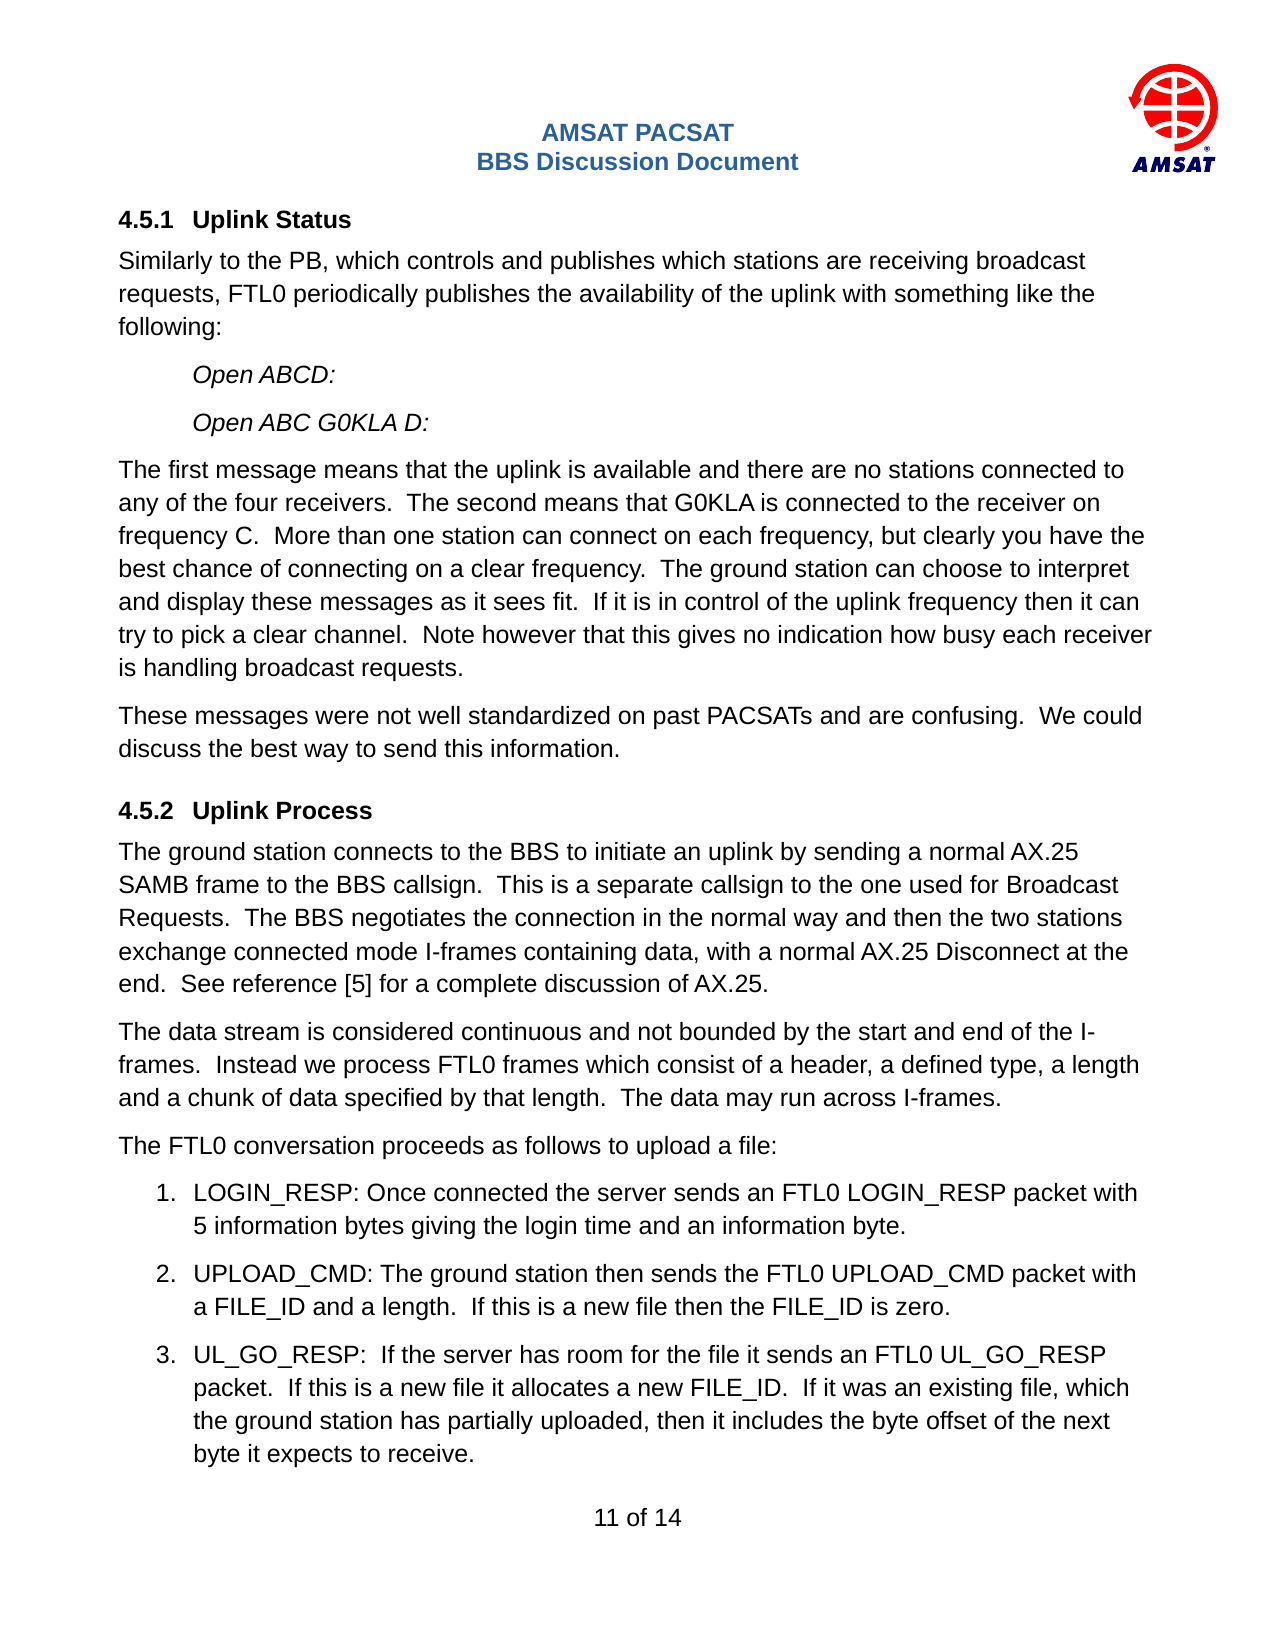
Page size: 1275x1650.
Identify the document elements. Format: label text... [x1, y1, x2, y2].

text Open ABCD: [118, 360, 1157, 389]
text These messages were not well standardized on past PACSATs and are confusing. We could discuss the best way to send this information. [118, 701, 1157, 763]
picture [1126, 61, 1220, 174]
subtitle Uplink Process [118, 796, 1157, 825]
list LOGIN_RESP: Once connected the server sends an FTL0 LOGIN_RESP packet with 5 information bytes giving the login time and an information byte. [156, 1178, 1157, 1240]
text The ground station connects to the BBS to initiate an uplink by sending a normal AX.25 SAMB frame to the BBS callsign. This is a separate callsign to the one used for Broadcast Requests. The BBS negotiates the connection in the normal way and then the two stations exchange connected mode I-frames containing data, with a normal AX.25 Disconnect at the end. See reference [5] for a complete discussion of AX.25. [118, 837, 1157, 998]
list UPLOAD_CMD: The ground station then sends the FTL0 UPLOAD_CMD packet with a FILE_ID and a length. If this is a new file then the FILE_ID is zero. [156, 1259, 1157, 1321]
text Similarly to the PB, which controls and publishes which stations are receiving broadcast requests, FTL0 periodically publishes the availability of the uplink with something like the following: [118, 246, 1157, 341]
list UL_GO_RESP: If the server has room for the file it sends an FTL0 UL_GO_RESP packet. If this is a new file it allocates a new FILE_ID. If it was an existing file, which the ground station has partially uploaded, then it includes the byte offset of the next byte it expects to receive. [156, 1339, 1157, 1467]
text The FTL0 conversation proceeds as follows to upload a file: [118, 1131, 1157, 1159]
text The first message means that the uplink is available and there are no stations connected to any of the four receivers. The second means that G0KLA is connected to the receiver on frequency C. More than one station can connect on each frequency, but clearly you have the best chance of connecting on a clear frequency. The ground station can choose to interpret and display these messages as it sees fit. If it is in control of the uplink frequency then it can try to pick a clear channel. Note however that this gives no indication how busy each receiver is handling broadcast requests. [118, 455, 1157, 682]
text Open ABC G0KLA D: [118, 408, 1157, 436]
text The data stream is considered continuous and not bounded by the start and end of the I-frames. Instead we process FTL0 frames which consist of a header, a defined type, a length and a chunk of data specified by that length. The data may run across I-frames. [118, 1017, 1157, 1112]
subtitle Uplink Status [118, 205, 1157, 234]
